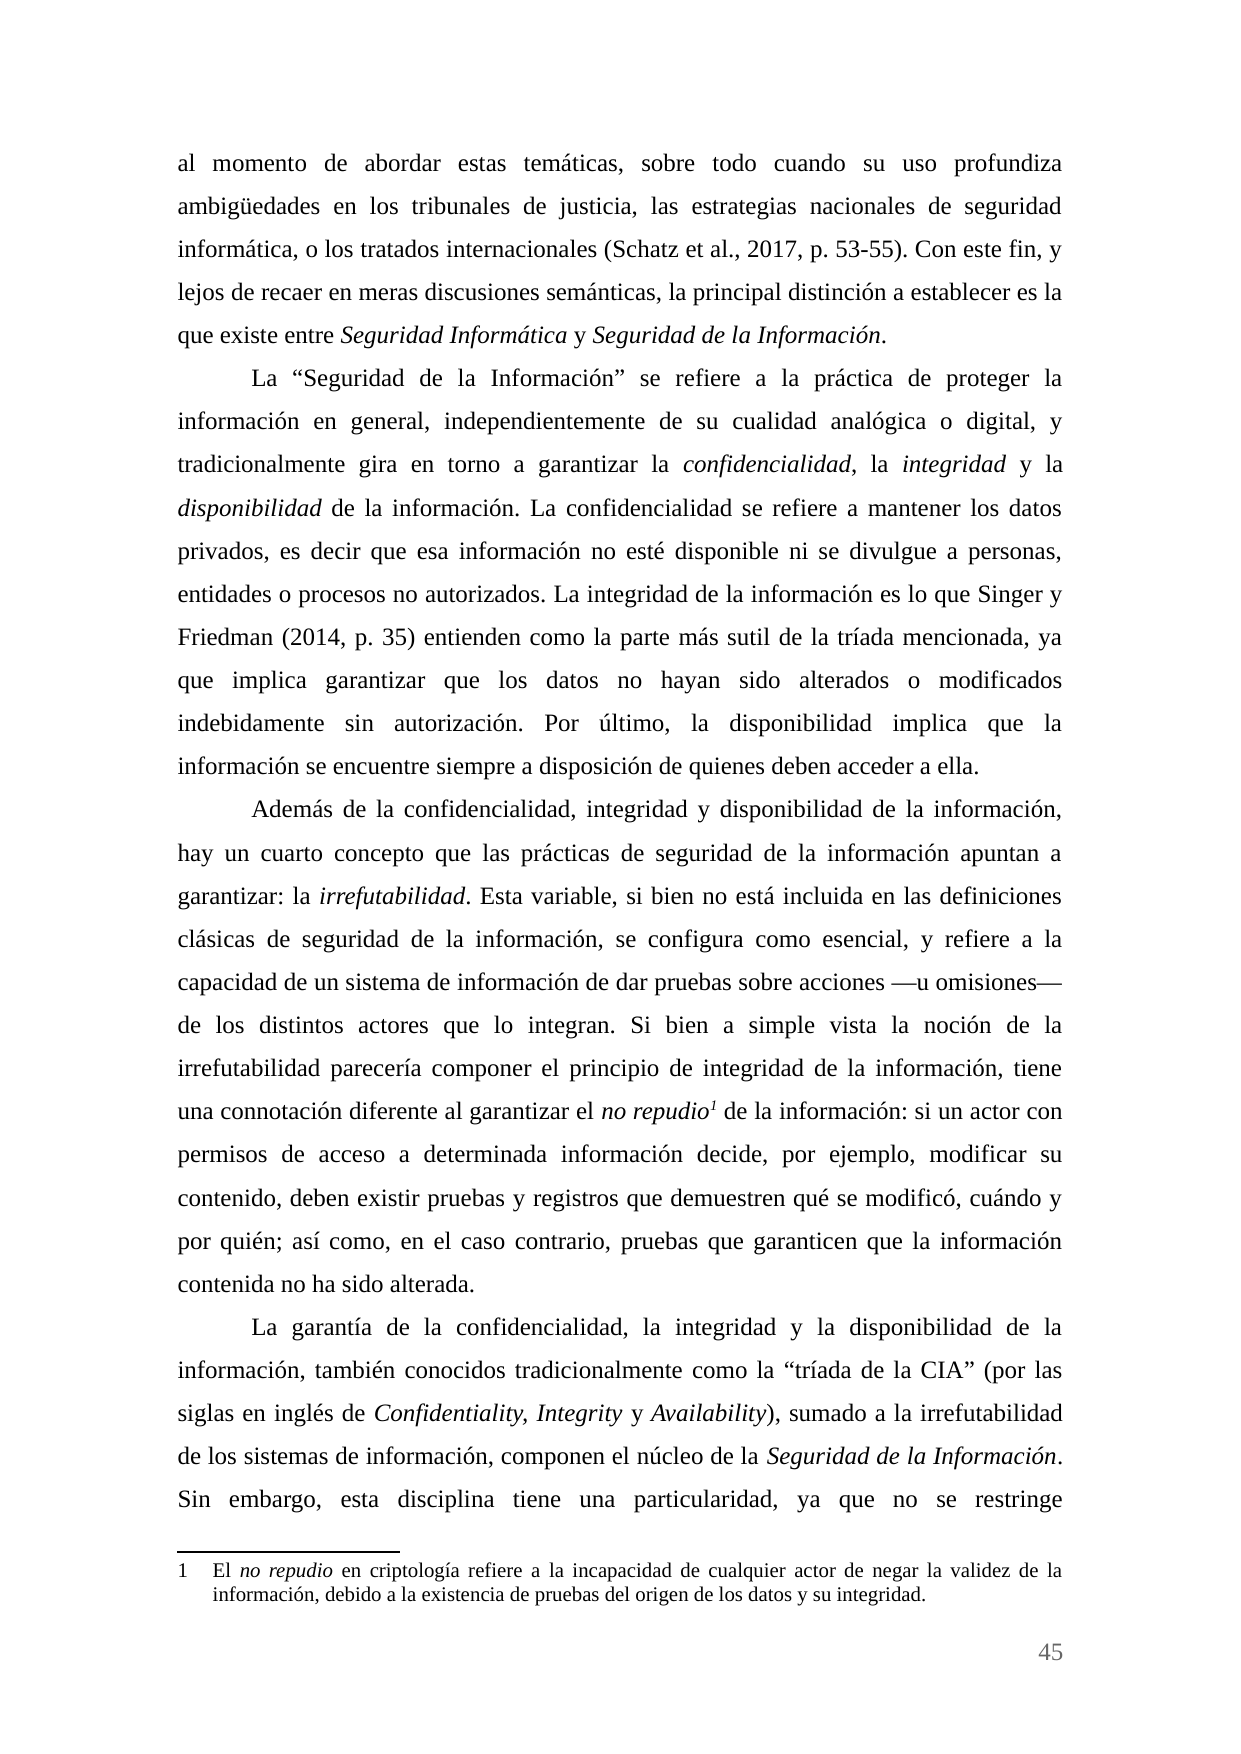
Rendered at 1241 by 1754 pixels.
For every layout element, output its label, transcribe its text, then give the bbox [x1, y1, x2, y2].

text Además de la confidencialidad, integridad y disponibilidad de la información, hay un cuarto concepto que las prácticas de seguridad de la información apuntan a garantizar: la irrefutabilidad. Esta variable, si bien no está incluida en las definiciones clásicas de seguridad de la información, se configura como esencial, y refiere a la capacidad de un sistema de información de dar pruebas sobre acciones —u omisiones— de los distintos actores que lo integran. Si bien a simple vista la noción de la irrefutabilidad parecería componer el principio de integridad de la información, tiene una connotación diferente al garantizar el no repudio de la información: si un actor con permisos de acceso a determinada información decide, por ejemplo, modificar su contenido, deben existir pruebas y registros que demuestren qué se modificó, cuándo y por quién; así como, en el caso contrario, pruebas que garanticen que la información contenida no ha sido alterada. [177, 794, 1063, 1298]
text La “Seguridad de la Información” se refiere a la práctica de proteger la información en general, independientemente de su cualidad analógica o digital, y tradicionalmente gira en torno a garantizar la confidencialidad, la integridad y la disponibilidad de la información. La confidencialidad se refiere a mantener los datos privados, es decir que esa información no esté disponible ni se divulgue a personas, entidades o procesos no autorizados. La integridad de la información es lo que Singer y Friedman (2014, p. 35) entienden como la parte más sutil de la tríada mencionada, ya que implica garantizar que los datos no hayan sido alterados o modificados indebidamente sin autorización. Por último, la disponibilidad implica que la información se encuentre siempre a disposición de quienes deben acceder a ella. [177, 363, 1063, 780]
text El no repudio en criptología refiere a la incapacidad de cualquier actor de negar la validez de la información, debido a la existencia de pruebas del origen de los datos y su integridad. [177, 1558, 1063, 1606]
text La garantía de la confidencialidad, la integridad y la disponibilidad de la información, también conocidos tradicionalmente como la “tríada de la CIA” (por las siglas en inglés de Confidentiality, Integrity y Availability), sumado a la irrefutabilidad de los sistemas de información, componen el núcleo de la Seguridad de la Información. Sin embargo, esta disciplina tiene una particularidad, ya que no se restringe [177, 1312, 1063, 1513]
text al momento de abordar estas temáticas, sobre todo cuando su uso profundiza ambigüedades en los tribunales de justicia, las estrategias nacionales de seguridad informática, o los tratados internacionales (Schatz et al., 2017, p. 53-55). Con este fin, y lejos de recaer en meras discusiones semánticas, la principal distinción a establecer es la que existe entre Seguridad Informática y Seguridad de la Información. [177, 148, 1063, 349]
